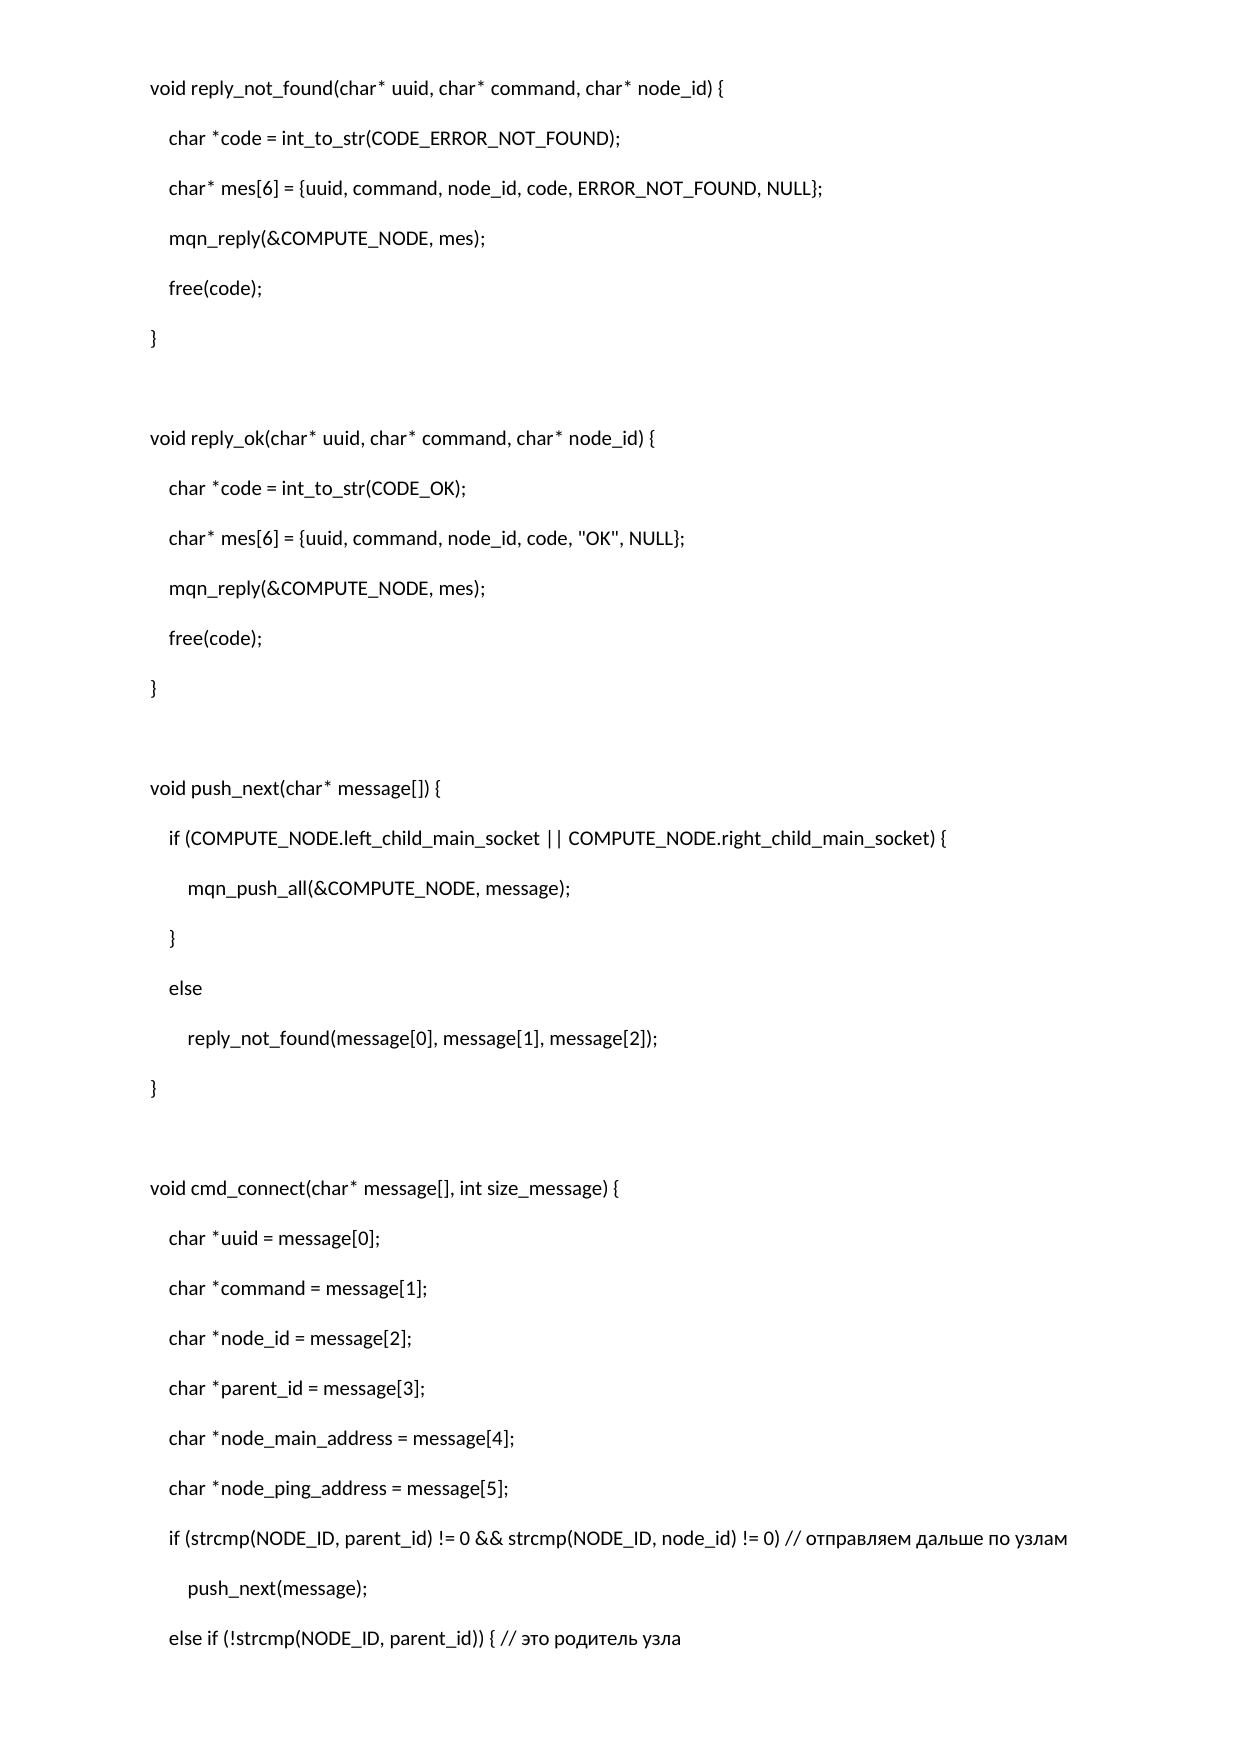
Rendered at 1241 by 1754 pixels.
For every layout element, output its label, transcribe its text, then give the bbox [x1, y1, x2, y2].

text char *code = int_to_str(CODE_ERROR_NOT_FOUND); [150, 125, 1147, 150]
text if (strcmp(NODE_ID, parent_id) != 0 && strcmp(NODE_ID, node_id) != 0) // отправляем дальше по узлам [150, 1525, 1147, 1550]
text char *node_main_address = message[4]; [150, 1425, 1147, 1450]
text void cmd_connect(char* message[], int size_message) { [150, 1175, 1147, 1200]
text } [150, 1075, 1147, 1100]
text char *node_ping_address = message[5]; [150, 1475, 1147, 1500]
text void reply_ok(char* uuid, char* command, char* node_id) { [150, 425, 1147, 450]
text char *uuid = message[0]; [150, 1225, 1147, 1250]
text char *parent_id = message[3]; [150, 1375, 1147, 1400]
text char *command = message[1]; [150, 1275, 1147, 1300]
text char *node_id = message[2]; [150, 1325, 1147, 1350]
text char *code = int_to_str(CODE_OK); [150, 475, 1147, 500]
text char* mes[6] = {uuid, command, node_id, code, "OK", NULL}; [150, 525, 1147, 550]
text if (COMPUTE_NODE.left_child_main_socket || COMPUTE_NODE.right_child_main_socket) { [150, 825, 1147, 850]
text free(code); [150, 625, 1147, 650]
text } [150, 925, 1147, 950]
text mqn_reply(&COMPUTE_NODE, mes); [150, 575, 1147, 600]
text char* mes[6] = {uuid, command, node_id, code, ERROR_NOT_FOUND, NULL}; [150, 175, 1147, 200]
text push_next(message); [150, 1575, 1147, 1600]
text mqn_reply(&COMPUTE_NODE, mes); [150, 225, 1147, 250]
text mqn_push_all(&COMPUTE_NODE, message); [150, 875, 1147, 900]
text void push_next(char* message[]) { [150, 775, 1147, 800]
text } [150, 675, 1147, 700]
text free(code); [150, 275, 1147, 300]
text reply_not_found(message[0], message[1], message[2]); [150, 1025, 1147, 1050]
text } [150, 325, 1147, 350]
text else [150, 975, 1147, 1000]
text void reply_not_found(char* uuid, char* command, char* node_id) { [150, 75, 1147, 100]
text else if (!strcmp(NODE_ID, parent_id)) { // это родитель узла [150, 1625, 1147, 1650]
